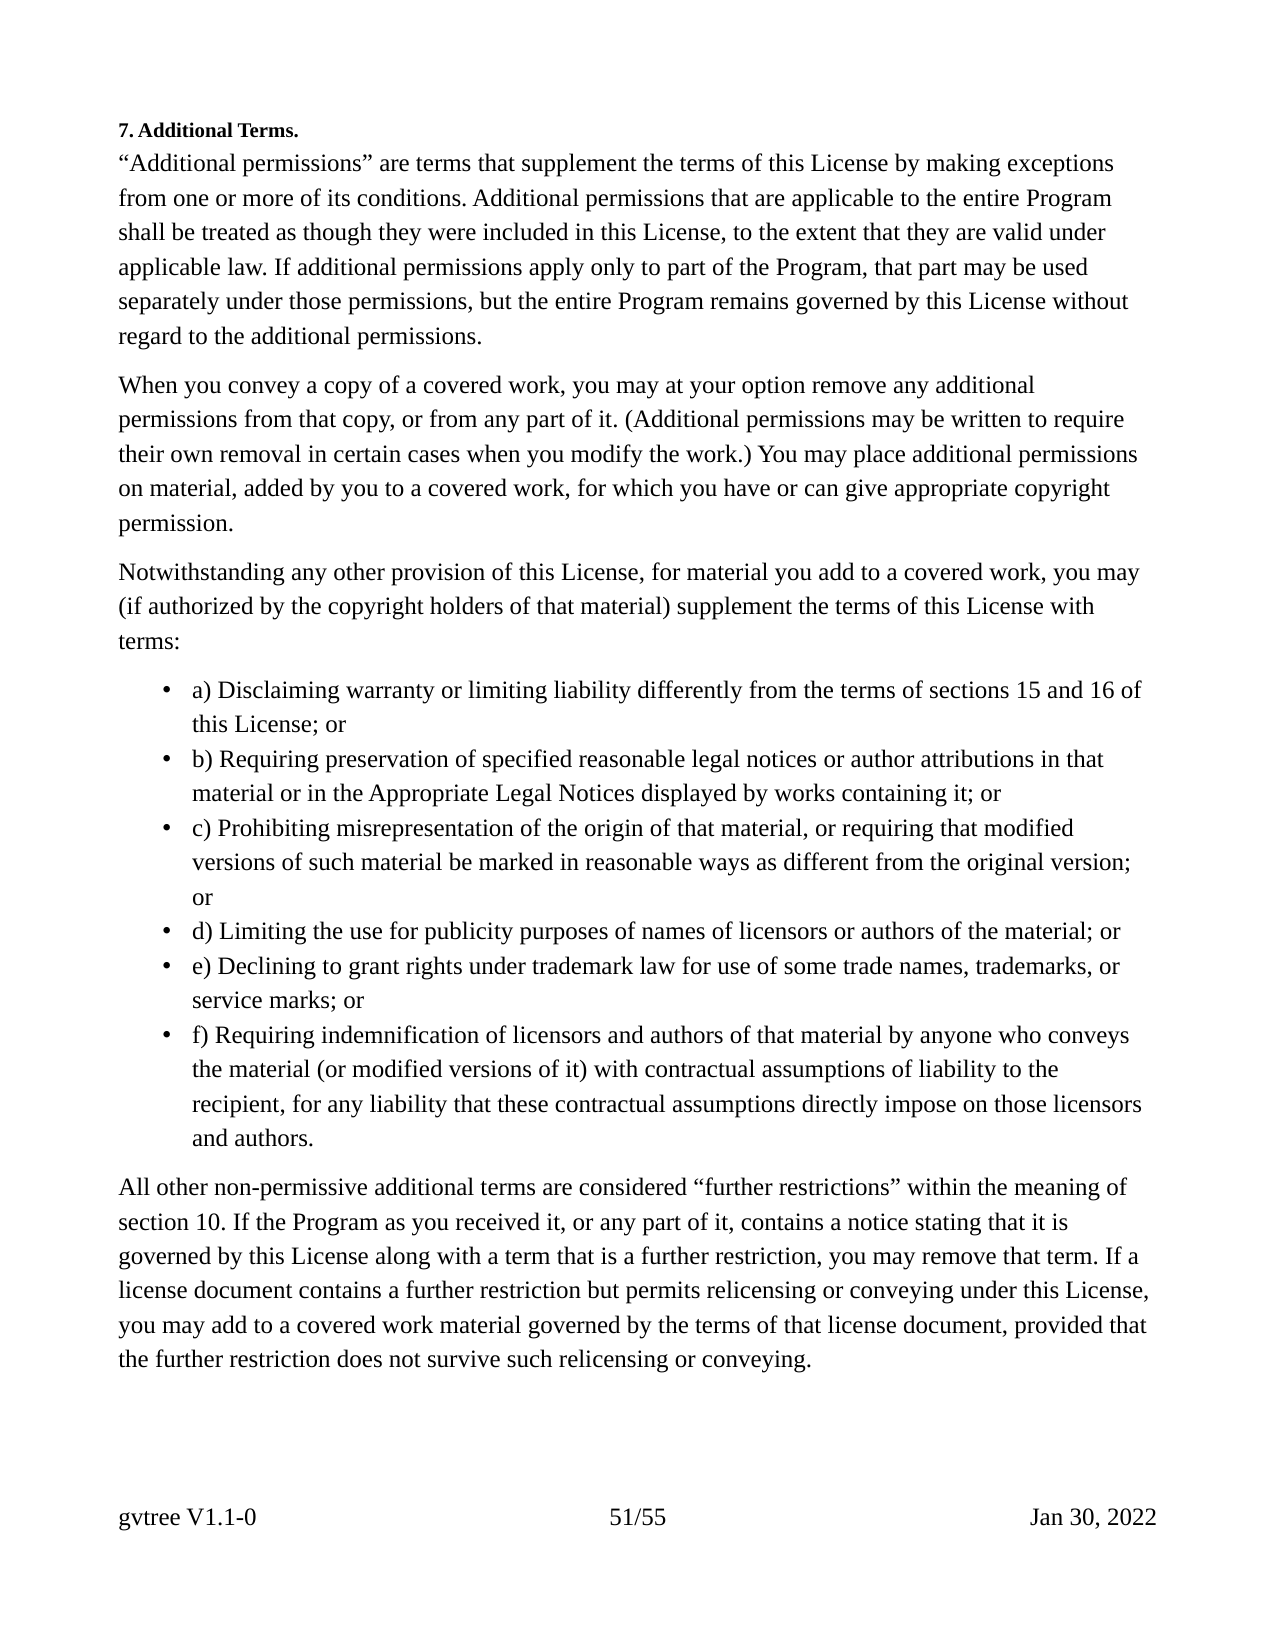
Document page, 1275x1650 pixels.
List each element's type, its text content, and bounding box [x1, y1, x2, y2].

list b) Requiring preservation of specified reasonable legal notices or author attributions in that material or in the Appropriate Legal Notices displayed by works containing it; or [162, 744, 1157, 807]
list c) Prohibiting misrepresentation of the origin of that material, or requiring that modified versions of such material be marked in reasonable ways as different from the original version; or [162, 813, 1157, 911]
text Notwithstanding any other provision of this License, for material you add to a covered work, you may (if authorized by the copyright holders of that material) supplement the terms of this License with terms: [118, 557, 1157, 654]
list f) Requiring indemnification of licensors and authors of that material by anyone who conveys the material (or modified versions of it) with contractual assumptions of liability to the recipient, for any liability that these contractual assumptions directly impose on those licensors and authors. [162, 1020, 1157, 1152]
list d) Limiting the use for publicity purposes of names of licensors or authors of the material; or [162, 916, 1157, 945]
text All other non-permissive additional terms are considered “further restrictions” within the meaning of section 10. If the Program as you received it, or any part of it, contains a notice stating that it is governed by this License along with a term that is a further restriction, you may remove that term. If a license document contains a further restriction but permits relicensing or conveying under this License, you may add to a covered work material governed by the terms of that license document, provided that the further restriction does not survive such relicensing or conveying. [118, 1172, 1157, 1373]
subtitle 7. Additional Terms. [118, 118, 1157, 142]
text When you convey a copy of a covered work, you may at your option remove any additional permissions from that copy, or from any part of it. (Additional permissions may be written to require their own removal in certain cases when you modify the work.) You may place additional permissions on material, added by you to a covered work, for which you have or can give appropriate copyright permission. [118, 370, 1157, 537]
text “Additional permissions” are terms that supplement the terms of this License by making exceptions from one or more of its conditions. Additional permissions that are applicable to the entire Program shall be treated as though they were included in this License, to the extent that they are valid under applicable law. If additional permissions apply only to part of the Program, that part may be used separately under those permissions, but the entire Program remains governed by this License without regard to the additional permissions. [118, 148, 1157, 349]
list e) Declining to grant rights under trademark law for use of some trade names, trademarks, or service marks; or [162, 951, 1157, 1014]
list a) Disclaiming warranty or limiting liability differently from the terms of sections 15 and 16 of this License; or [162, 675, 1157, 738]
